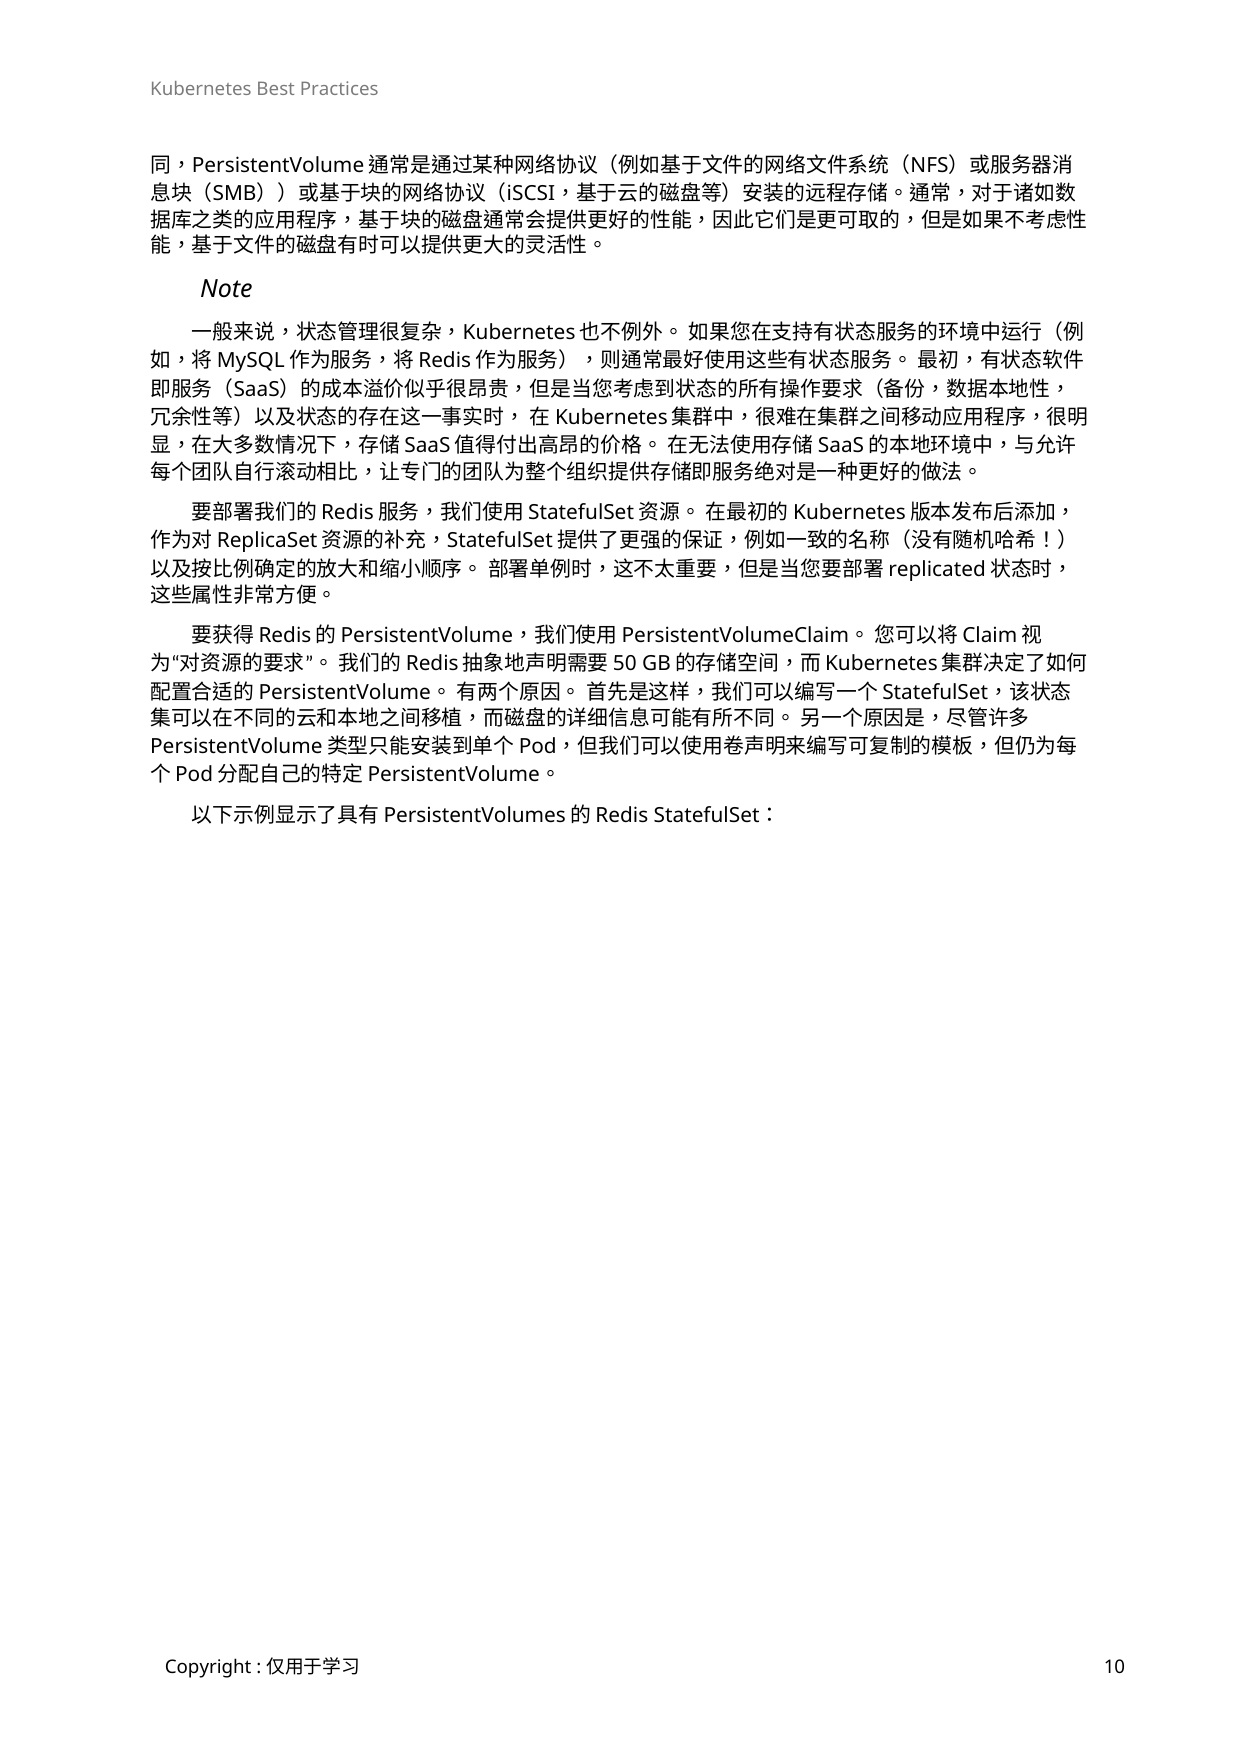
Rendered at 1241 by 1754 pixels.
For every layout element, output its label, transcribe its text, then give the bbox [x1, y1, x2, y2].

text 要部署我们的Redis服务，我们使用StatefulSet资源。 在最初的Kubernetes版本发布后添加，作为对ReplicaSet资源的补充，StatefulSet提供了更强的保证，例如一致的名称（没有随机哈希！）以及按比例确定的放大和缩小顺序。 部署单例时，这不太重要，但是当您要部署replicated状态时，这些属性非常方便。 [150, 497, 1090, 608]
text Note [150, 270, 1090, 304]
text 同，PersistentVolume通常是通过某种网络协议（例如基于文件的网络文件系统（NFS）或服务器消息块（SMB））或基于块的网络协议（iSCSI，基于云的磁盘等）安装的远程存储。通常，对于诸如数据库之类的应用程序，基于块的磁盘通常会提供更好的性能，因此它们是更可取的，但是如果不考虑性能，基于文件的磁盘有时可以提供更大的灵活性。 [150, 150, 1090, 258]
text 一般来说，状态管理很复杂，Kubernetes也不例外。 如果您在支持有状态服务的环境中运行（例如，将MySQL作为服务，将Redis作为服务），则通常最好使用这些有状态服务。 最初，有状态软件即服务（SaaS）的成本溢价似乎很昂贵，但是当您考虑到状态的所有操作要求（备份，数据本地性，冗余性等）以及状态的存在这一事实时， 在Kubernetes集群中，很难在集群之间移动应用程序，很明显，在大多数情况下，存储SaaS值得付出高昂的价格。 在无法使用存储SaaS的本地环境中，与允许每个团队自行滚动相比，让专门的团队为整个组织提供存储即服务绝对是一种更好的做法。 [150, 317, 1090, 484]
text 要获得Redis的PersistentVolume，我们使用PersistentVolumeClaim。 您可以将Claim视为“对资源的要求”。 我们的Redis抽象地声明需要50 GB的存储空间，而Kubernetes集群决定了如何配置合适的PersistentVolume。 有两个原因。 首先是这样，我们可以编写一个StatefulSet，该状态集可以在不同的云和本地之间移植，而磁盘的详细信息可能有所不同。 另一个原因是，尽管许多PersistentVolume类型只能安装到单个Pod，但我们可以使用卷声明来编写可复制的模板，但仍为每个Pod分配自己的特定PersistentVolume。 [150, 620, 1090, 788]
text 以下示例显示了具有PersistentVolumes的Redis StatefulSet： [150, 800, 1090, 829]
